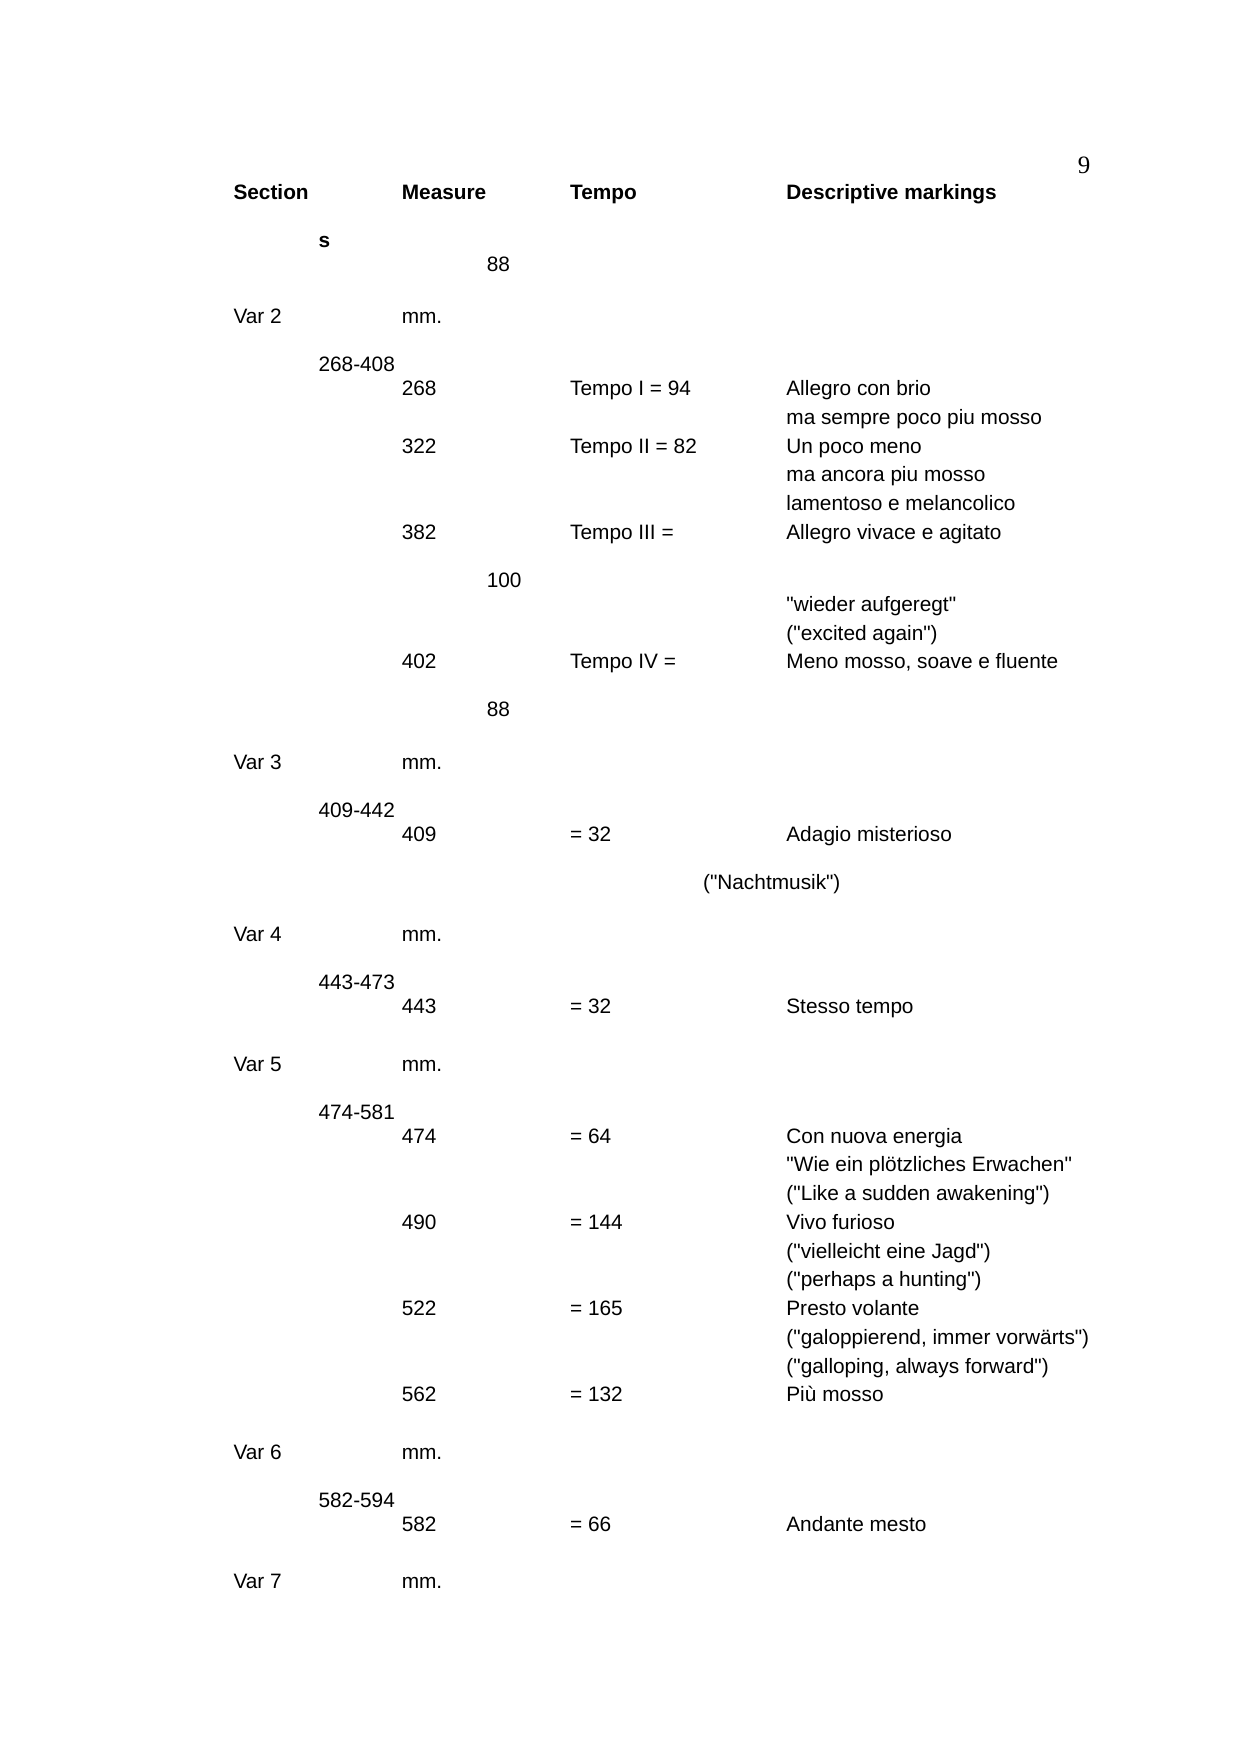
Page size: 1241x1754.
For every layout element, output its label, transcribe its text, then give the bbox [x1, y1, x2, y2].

table_cell 582 [318, 1512, 487, 1540]
table_cell [487, 750, 703, 822]
table_cell [487, 1152, 703, 1181]
table_cell [487, 1239, 703, 1267]
table_cell Var 7 [150, 1569, 318, 1598]
table_cell 522 [318, 1296, 487, 1325]
table_header Section [150, 180, 318, 251]
table_cell [703, 1023, 1090, 1052]
table_cell [487, 275, 703, 304]
table_cell = 66 [487, 1512, 703, 1540]
table_cell [318, 1152, 487, 1181]
table_cell [150, 520, 318, 592]
table_cell [487, 894, 703, 922]
table_cell [487, 1440, 703, 1512]
table_cell [150, 894, 318, 922]
table_cell [150, 491, 318, 520]
table_cell [487, 491, 703, 520]
table_cell 490 [318, 1210, 487, 1238]
table_cell [487, 462, 703, 491]
table_cell ("perhaps a hunting") [703, 1267, 1090, 1296]
table_cell = 132 [487, 1382, 703, 1411]
table_cell Var 4 [150, 922, 318, 994]
table_cell [703, 1440, 1090, 1512]
table_cell [150, 994, 318, 1023]
table_cell Adagio misterioso ("Nachtmusik") [703, 822, 1090, 893]
table_cell [318, 275, 487, 304]
table_cell [703, 275, 1090, 304]
table_cell [150, 1296, 318, 1325]
table_cell lamentoso e melancolico [703, 491, 1090, 520]
table_cell [318, 405, 487, 433]
table_cell [703, 721, 1090, 750]
table_cell mm. 268-408 [318, 304, 487, 376]
table_cell [703, 1411, 1090, 1440]
table_cell ("galloping, always forward") [703, 1354, 1090, 1382]
table_cell [318, 721, 487, 750]
table_cell [318, 1540, 487, 1569]
table_cell 382 [318, 520, 487, 592]
table_cell [150, 620, 318, 649]
table_cell Var 2 [150, 304, 318, 376]
table_cell Più mosso [703, 1382, 1090, 1411]
table_cell [150, 462, 318, 491]
table_cell [487, 1354, 703, 1382]
table_cell ("excited again") [703, 620, 1090, 649]
table_cell [150, 434, 318, 462]
table_cell [150, 1382, 318, 1411]
table_cell Var 3 [150, 750, 318, 822]
table_cell [150, 1210, 318, 1238]
table_cell [703, 1052, 1090, 1123]
table_cell mm. 443-473 [318, 922, 487, 994]
table_cell = 64 [487, 1124, 703, 1152]
table_cell [150, 275, 318, 304]
table_cell = 144 [487, 1210, 703, 1238]
table_cell [487, 592, 703, 620]
table_cell ma sempre poco piu mosso [703, 405, 1090, 433]
table_cell = 32 [487, 994, 703, 1023]
table_cell Andante mesto [703, 1512, 1090, 1540]
table_cell Allegro con brio [703, 376, 1090, 405]
table_cell 402 [318, 649, 487, 721]
table_cell [487, 1411, 703, 1440]
table_cell "Wie ein plötzliches Erwachen" [703, 1152, 1090, 1181]
table_cell [150, 649, 318, 721]
table_cell [318, 1325, 487, 1353]
table_cell Var 6 [150, 1440, 318, 1512]
table_cell [150, 405, 318, 433]
table_cell Stesso tempo [703, 994, 1090, 1023]
table_cell [150, 1181, 318, 1210]
table_cell Un poco meno [703, 434, 1090, 462]
table_cell 562 [318, 1382, 487, 1411]
table_cell [487, 1569, 703, 1598]
table_cell [318, 1354, 487, 1382]
table_cell ma ancora piu mosso [703, 462, 1090, 491]
table_cell [487, 1023, 703, 1052]
table_cell 443 [318, 994, 487, 1023]
table_cell Tempo IV = 88 [487, 649, 703, 721]
table_cell [487, 1540, 703, 1569]
table_cell [150, 1124, 318, 1152]
table_cell ("Like a sudden awakening") [703, 1181, 1090, 1210]
table_cell [487, 405, 703, 433]
table_cell [318, 1023, 487, 1052]
table_cell ("galoppierend, immer vorwärts") [703, 1325, 1090, 1353]
table_cell [487, 1181, 703, 1210]
table_cell 268 [318, 376, 487, 405]
table_cell Tempo I = 94 [487, 376, 703, 405]
table_cell Meno mosso, soave e fluente [703, 649, 1090, 721]
table_cell [703, 251, 1090, 275]
table_header Descriptive markings [703, 180, 1090, 251]
table_cell [487, 304, 703, 376]
table_cell [318, 491, 487, 520]
table_cell [150, 1152, 318, 1181]
table_cell 88 [487, 251, 703, 275]
table_cell [318, 1181, 487, 1210]
table_cell Presto volante [703, 1296, 1090, 1325]
table_cell [150, 592, 318, 620]
table_cell [150, 1540, 318, 1569]
table_cell [318, 620, 487, 649]
table_cell [487, 1267, 703, 1296]
table_cell [150, 1239, 318, 1267]
table_cell [487, 721, 703, 750]
table_cell [318, 251, 487, 275]
table_cell Vivo furioso [703, 1210, 1090, 1238]
table_cell [318, 592, 487, 620]
table_cell 322 [318, 434, 487, 462]
table_cell Con nuova energia [703, 1124, 1090, 1152]
table_cell [703, 922, 1090, 994]
table_cell [150, 822, 318, 893]
table_cell [487, 922, 703, 994]
table_cell [150, 376, 318, 405]
table_cell [703, 894, 1090, 922]
table_cell 474 [318, 1124, 487, 1152]
table_cell Tempo III = 100 [487, 520, 703, 592]
table_cell [150, 721, 318, 750]
table_cell [150, 1023, 318, 1052]
table_cell mm. 474-581 [318, 1052, 487, 1123]
table_cell mm. 582-594 [318, 1440, 487, 1512]
table_cell [150, 251, 318, 275]
table_cell "wieder aufgeregt" [703, 592, 1090, 620]
table_cell [318, 1267, 487, 1296]
table_cell [487, 1325, 703, 1353]
table_cell [318, 1411, 487, 1440]
table_cell mm. 409-442 [318, 750, 487, 822]
table_cell [150, 1512, 318, 1540]
table_cell 409 [318, 822, 487, 893]
table_cell [703, 304, 1090, 376]
table_cell [318, 894, 487, 922]
table_cell [703, 750, 1090, 822]
table_header Tempo [487, 180, 703, 251]
table_cell [487, 620, 703, 649]
table_cell [150, 1354, 318, 1382]
table_cell [703, 1540, 1090, 1569]
table_cell [150, 1325, 318, 1353]
table_cell [150, 1267, 318, 1296]
table_header Measures [318, 180, 487, 251]
table_cell = 32 [487, 822, 703, 893]
table_cell [487, 1052, 703, 1123]
table_cell = 165 [487, 1296, 703, 1325]
table_cell [318, 462, 487, 491]
table_cell [318, 1239, 487, 1267]
table_cell [703, 1569, 1090, 1598]
table_cell [150, 1411, 318, 1440]
table_cell Allegro vivace e agitato [703, 520, 1090, 592]
table_cell Var 5 [150, 1052, 318, 1123]
table_cell ("vielleicht eine Jagd") [703, 1239, 1090, 1267]
table_cell Tempo II = 82 [487, 434, 703, 462]
table_cell mm. [318, 1569, 487, 1598]
